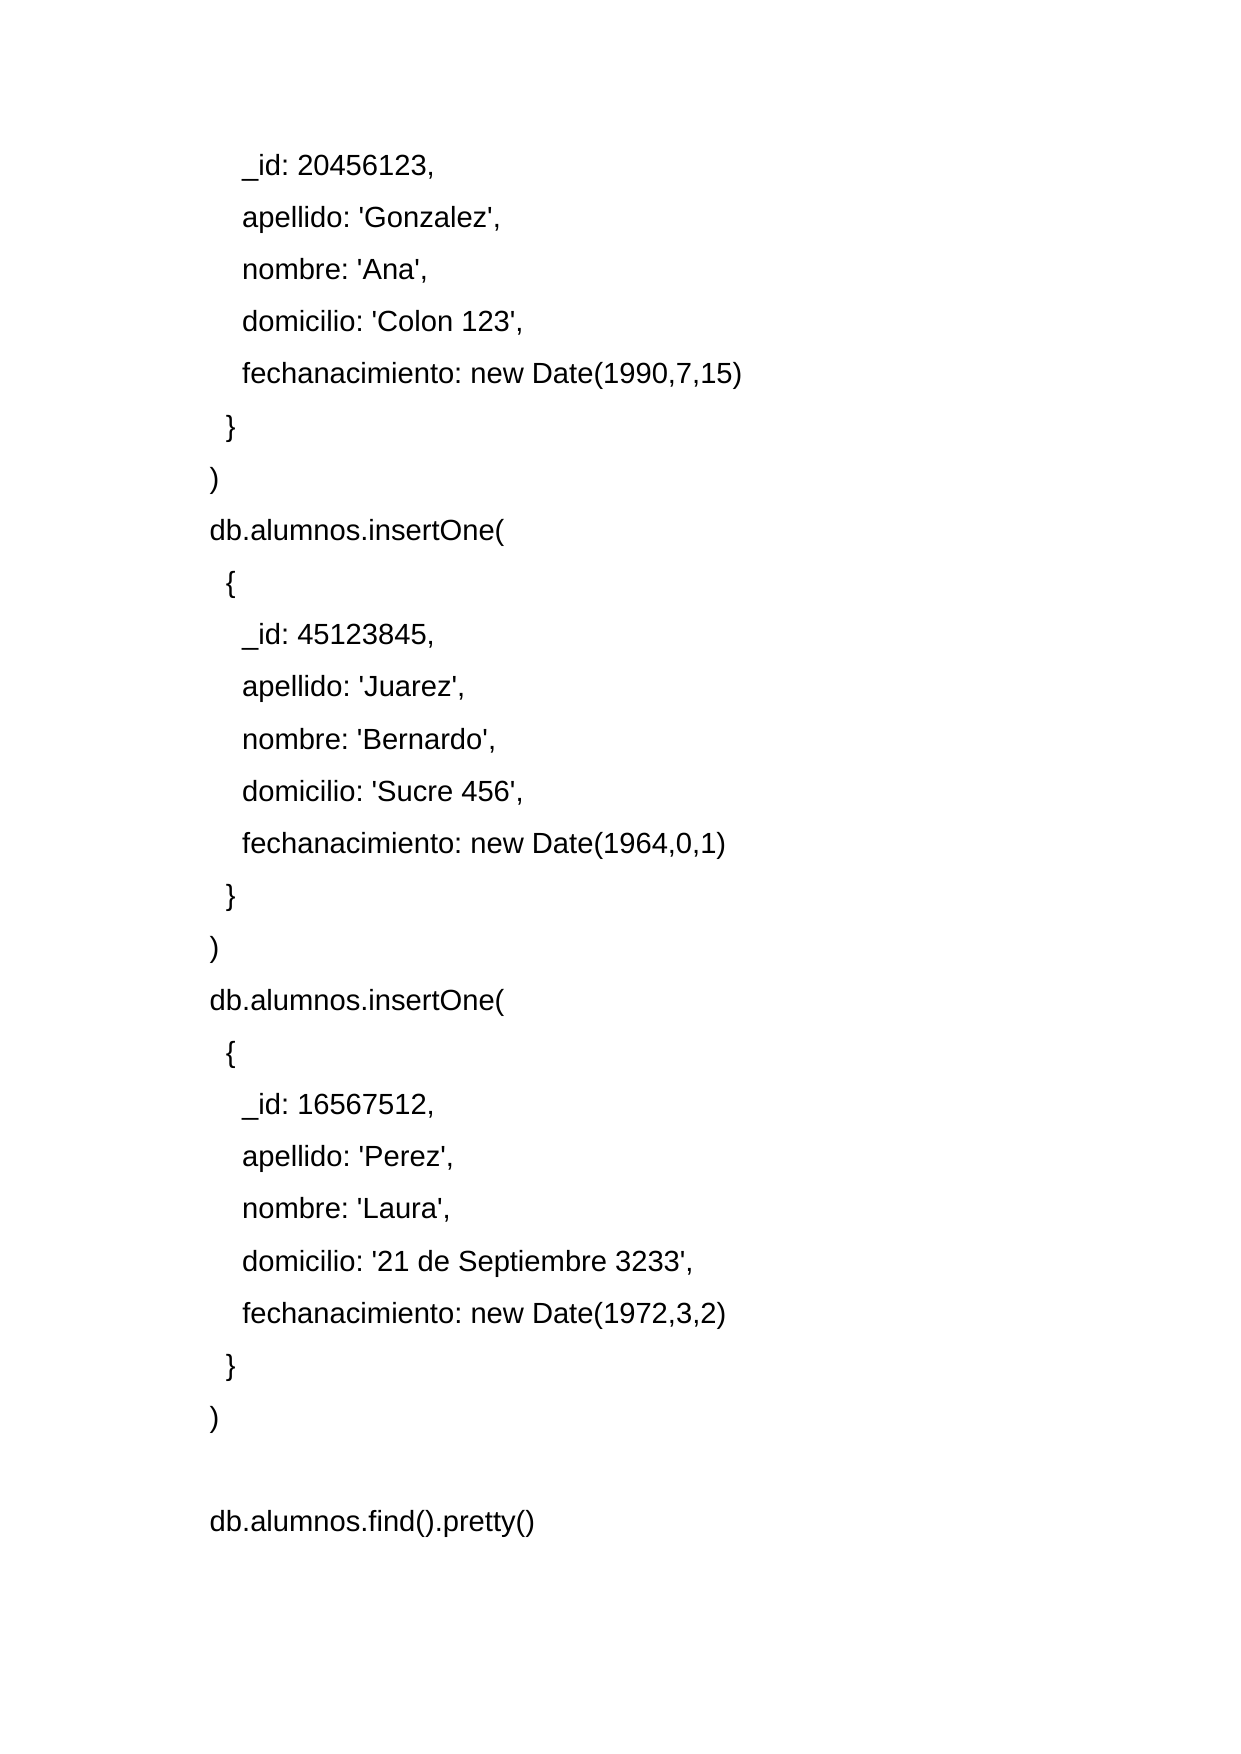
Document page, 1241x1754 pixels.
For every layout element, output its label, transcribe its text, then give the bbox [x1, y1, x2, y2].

text nombre: 'Ana', [177, 252, 1063, 286]
text fechanacimiento: new Date(1972,3,2) [177, 1296, 1063, 1329]
text db.alumnos.find().pretty() [177, 1504, 1063, 1538]
text } [177, 878, 1063, 912]
text apellido: 'Gonzalez', [177, 200, 1063, 233]
text nombre: 'Bernardo', [177, 722, 1063, 755]
text ) [177, 930, 1063, 964]
text { [177, 565, 1063, 599]
text } [177, 408, 1063, 442]
text _id: 16567512, [177, 1087, 1063, 1121]
text apellido: 'Juarez', [177, 669, 1063, 703]
text db.alumnos.insertOne( [177, 983, 1063, 1016]
text fechanacimiento: new Date(1990,7,15) [177, 356, 1063, 390]
text apellido: 'Perez', [177, 1139, 1063, 1173]
text db.alumnos.insertOne( [177, 513, 1063, 546]
text { [177, 1035, 1063, 1068]
text nombre: 'Laura', [177, 1191, 1063, 1225]
text ) [177, 461, 1063, 494]
text ) [177, 1400, 1063, 1434]
text domicilio: 'Sucre 456', [177, 774, 1063, 807]
text _id: 20456123, [177, 148, 1063, 181]
text fechanacimiento: new Date(1964,0,1) [177, 826, 1063, 859]
text domicilio: 'Colon 123', [177, 304, 1063, 338]
text domicilio: '21 de Septiembre 3233', [177, 1243, 1063, 1277]
text _id: 45123845, [177, 617, 1063, 651]
text } [177, 1348, 1063, 1381]
